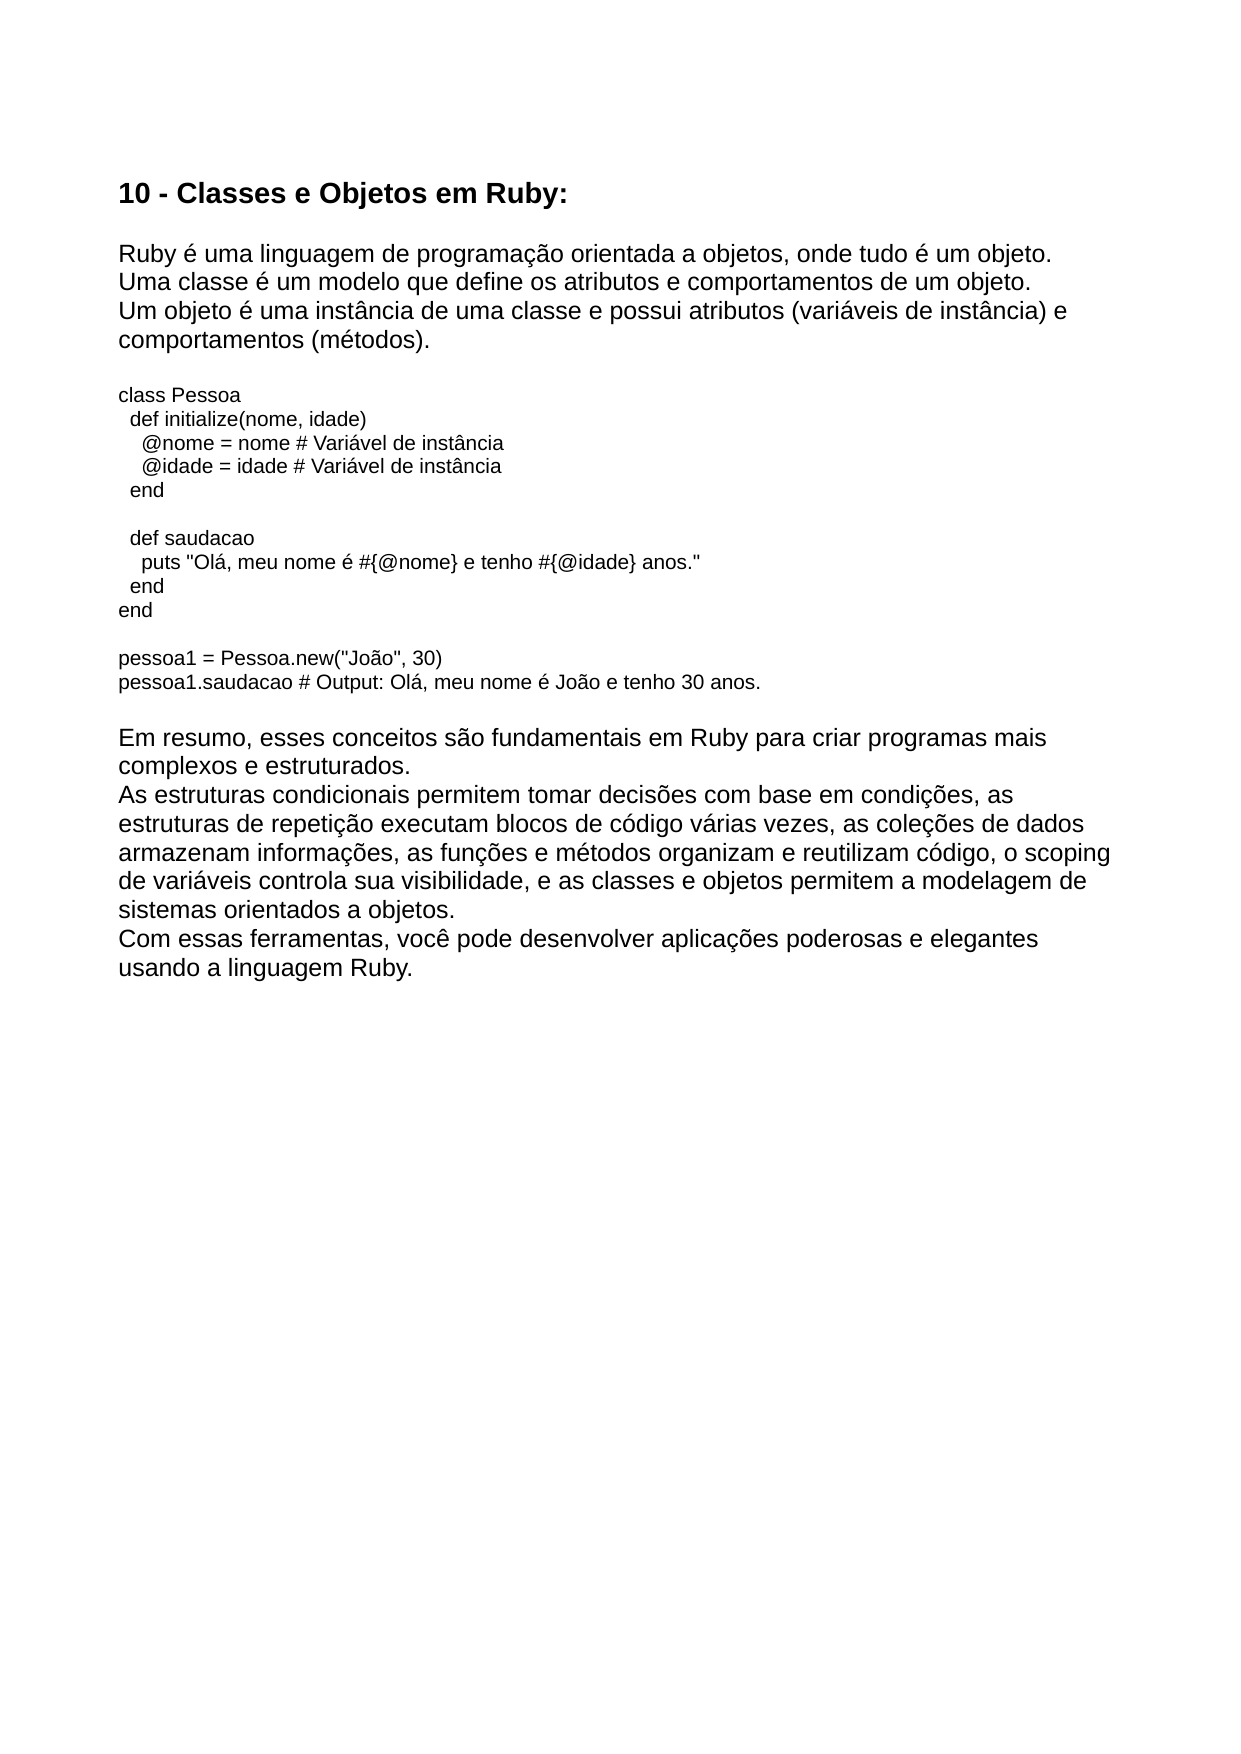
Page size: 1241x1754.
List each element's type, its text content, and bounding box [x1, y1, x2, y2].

text 10 - Classes e Objetos em Ruby: [118, 176, 1122, 210]
text Ruby é uma linguagem de programação orientada a objetos, onde tudo é um objeto. [118, 239, 1122, 267]
text Um objeto é uma instância de uma classe e possui atributos (variáveis de instância) e comportamentos (métodos). [118, 296, 1122, 354]
text pessoa1 = Pessoa.new("João", 30) [118, 646, 1122, 670]
text puts "Olá, meu nome é #{@nome} e tenho #{@idade} anos." [118, 550, 1122, 574]
text pessoa1.saudacao # Output: Olá, meu nome é João e tenho 30 anos. [118, 670, 1122, 694]
text As estruturas condicionais permitem tomar decisões com base em condições, as estruturas de repetição executam blocos de código várias vezes, as coleções de dados armazenam informações, as funções e métodos organizam e reutilizam código, o scoping de variáveis controla sua visibilidade, e as classes e objetos permitem a modelagem de sistemas orientados a objetos. [118, 780, 1122, 924]
text Com essas ferramentas, você pode desenvolver aplicações poderosas e elegantes usando a linguagem Ruby. [118, 924, 1122, 981]
text class Pessoa [118, 382, 1122, 406]
text Em resumo, esses conceitos são fundamentais em Ruby para criar programas mais complexos e estruturados. [118, 723, 1122, 780]
text @idade = idade # Variável de instância [118, 454, 1122, 478]
text Uma classe é um modelo que define os atributos e comportamentos de um objeto. [118, 267, 1122, 296]
text def initialize(nome, idade) [118, 406, 1122, 430]
text end [118, 478, 1122, 502]
text @nome = nome # Variável de instância [118, 430, 1122, 454]
text def saudacao [118, 526, 1122, 550]
text end [118, 598, 1122, 622]
text end [118, 574, 1122, 598]
